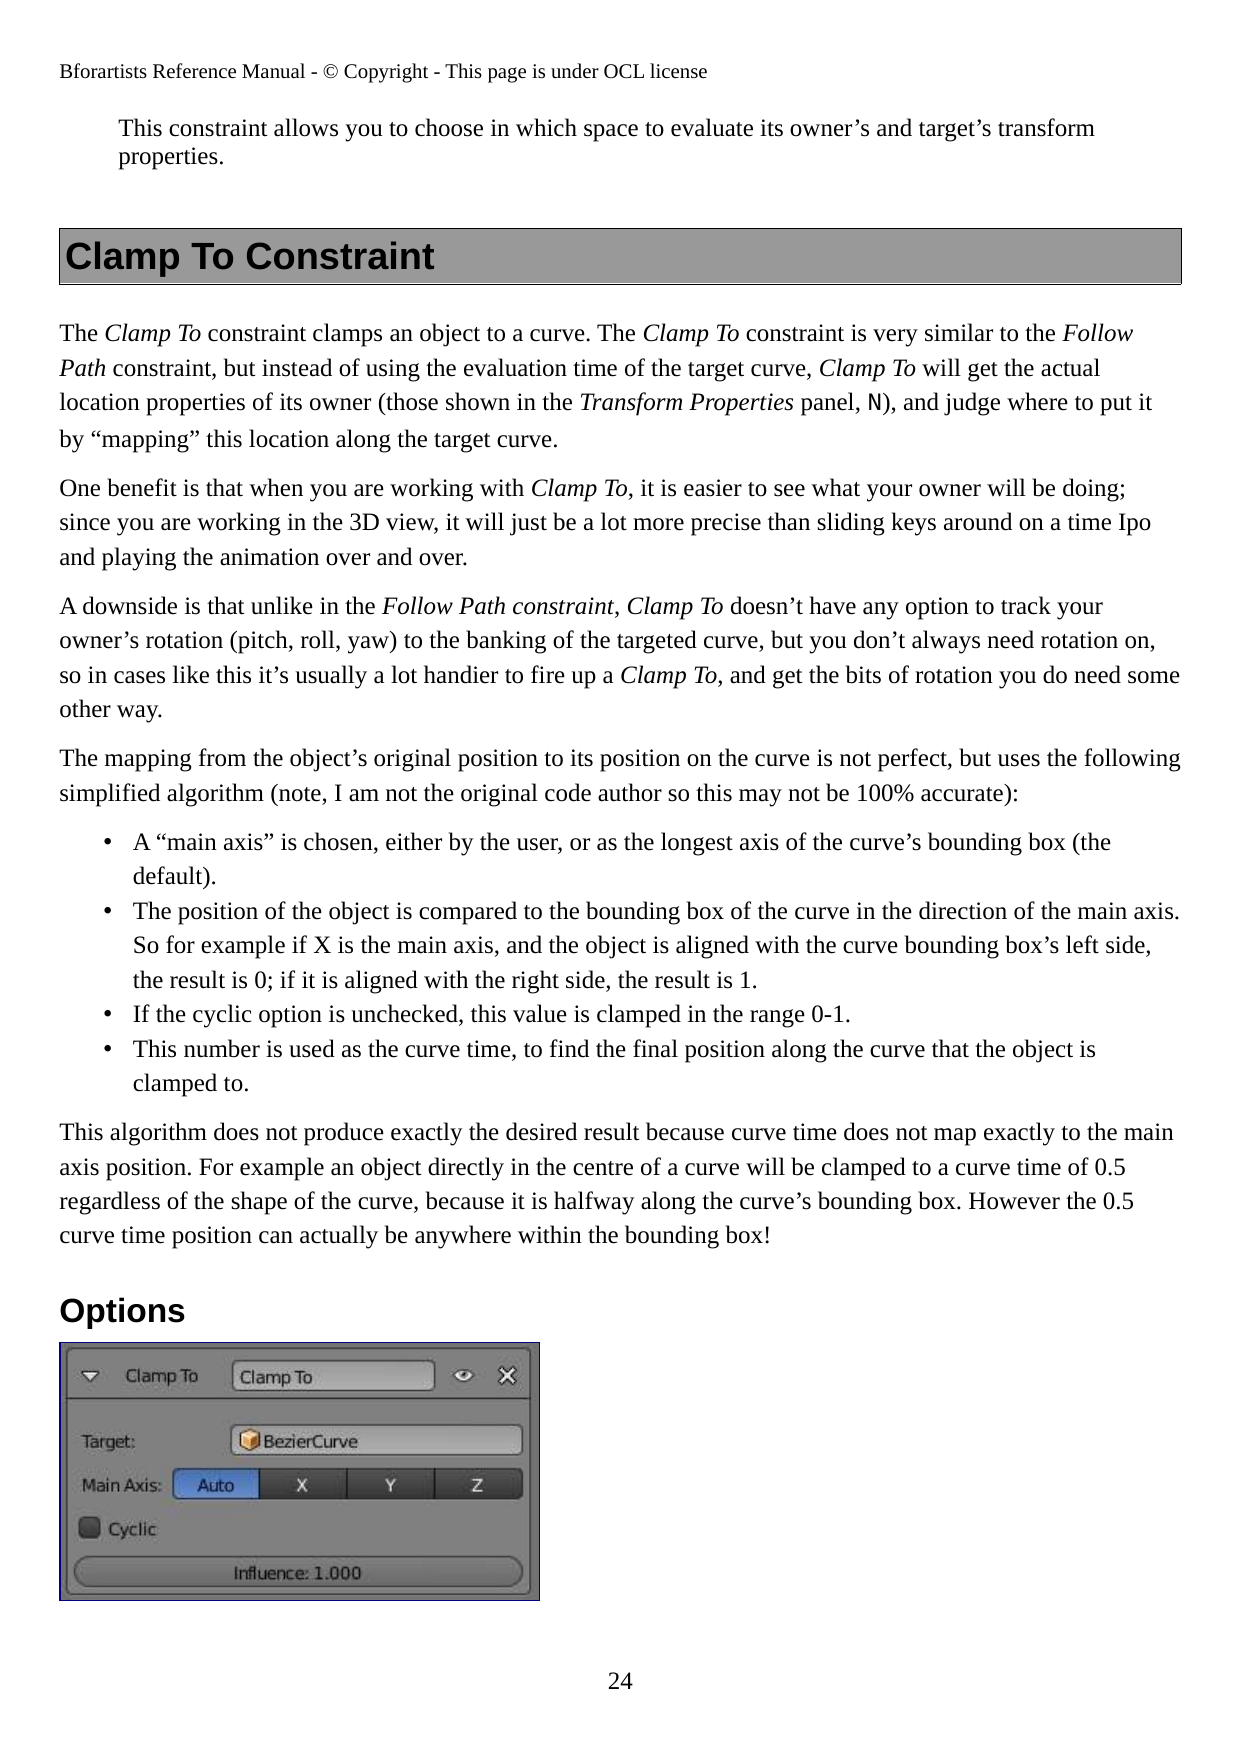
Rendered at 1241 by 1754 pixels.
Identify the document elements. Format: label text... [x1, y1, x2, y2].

list This constraint allows you to choose in which space to evaluate its owner’s and target’s transform properties. [118, 113, 1181, 170]
text One benefit is that when you are working with Clamp To, it is easier to see what your owner will be doing; since you are working in the 3D view, it will just be a lot more precise than sliding keys around on a time Ipo and playing the animation over and over. [59, 473, 1181, 570]
picture [61, 1343, 539, 1600]
text This algorithm does not produce exactly the desired result because curve time does not map exactly to the main axis position. For example an object directly in the centre of a curve will be clamped to a curve time of 0.5 regardless of the shape of the curve, because it is halfway along the curve’s bounding box. However the 0.5 curve time position can actually be anywhere within the bounding box! [59, 1117, 1181, 1249]
list This number is used as the curve time, to find the final position along the curve that the object is clamped to. [103, 1034, 1181, 1097]
subtitle Options [59, 1291, 1181, 1329]
text The Clamp To constraint clamps an object to a curve. The Clamp To constraint is very similar to the Follow Path constraint, but instead of using the evaluation time of the target curve, Clamp To will get the actual location properties of its owner (those shown in the Transform Properties panel, N), and judge where to put it by “mapping” this location along the target curve. [59, 318, 1181, 452]
list A “main axis” is chosen, either by the user, or as the longest axis of the curve’s bounding box (the default). [103, 827, 1181, 890]
text A downside is that unlike in the Follow Path constraint, Clamp To doesn’t have any option to track your owner’s rotation (pitch, roll, yaw) to the banking of the targeted curve, but you don’t always need rotation on, so in cases like this it’s usually a lot handier to fire up a Clamp To, and get the bits of rotation you do need some other way. [59, 591, 1181, 723]
list If the cyclic option is unchecked, this value is clamped in the range 0-1. [103, 999, 1181, 1028]
text The mapping from the object’s original position to its position on the curve is not perfect, but uses the following simplified algorithm (note, I am not the original code author so this may not be 100% accurate): [59, 743, 1181, 806]
table_header Clamp To Constraint [60, 229, 1181, 283]
list The position of the object is compared to the bounding box of the curve in the direction of the main axis. So for example if X is the main axis, and the object is aligned with the curve bounding box’s left side, the result is 0; if it is aligned with the right side, the result is 1. [103, 896, 1181, 993]
